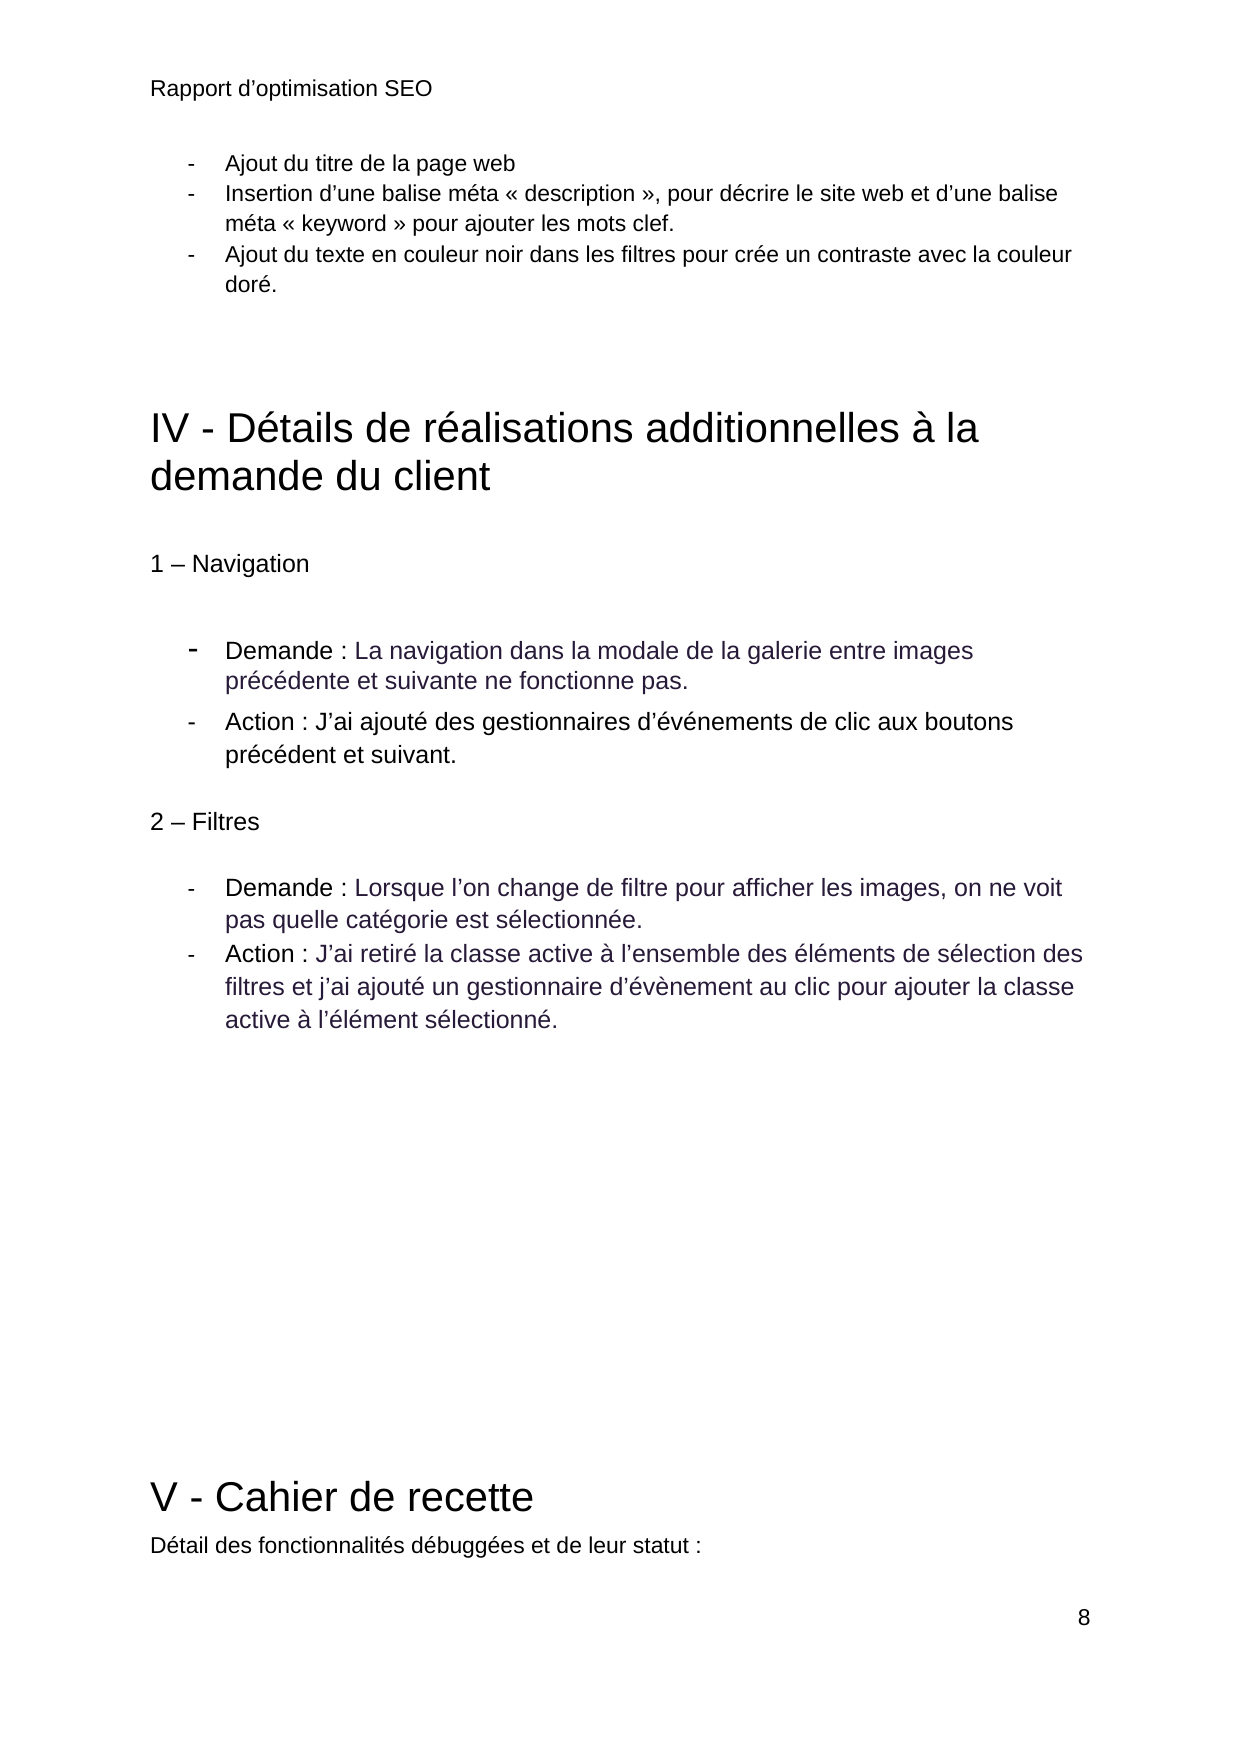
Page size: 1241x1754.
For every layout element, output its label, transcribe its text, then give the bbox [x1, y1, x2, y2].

subtitle V - Cahier de recette [150, 1472, 1090, 1520]
text Détail des fonctionnalités débuggées et de leur statut : [150, 1532, 1090, 1559]
list Demande : Lorsque l’on change de filtre pour afficher les images, on ne voit pas quelle catégorie est sélectionnée. [187, 872, 1090, 934]
subtitle IV - Détails de réalisations additionnelles à la demande du client [150, 403, 1090, 499]
list Action : J’ai ajouté des gestionnaires d’événements de clic aux boutons précédent et suivant. [187, 707, 1090, 769]
list Ajout du texte en couleur noir dans les filtres pour crée un contraste avec la couleur doré. [187, 241, 1090, 297]
list Ajout du titre de la page web [187, 150, 1090, 176]
list Insertion d’une balise méta « description », pour décrire le site web et d’une balise méta « keyword » pour ajouter les mots clef. [187, 180, 1090, 237]
list Action : J’ai retiré la classe active à l’ensemble des éléments de sélection des filtres et j’ai ajouté un gestionnaire d’évènement au clic pour ajouter la classe active à l’élément sélectionné. [187, 938, 1090, 1033]
text 2 – Filtres [150, 806, 1090, 835]
subtitle 1 – Navigation [150, 549, 1090, 578]
list Demande : La navigation dans la modale de la galerie entre images précédente et suivante ne fonctionne pas. [187, 628, 1090, 695]
